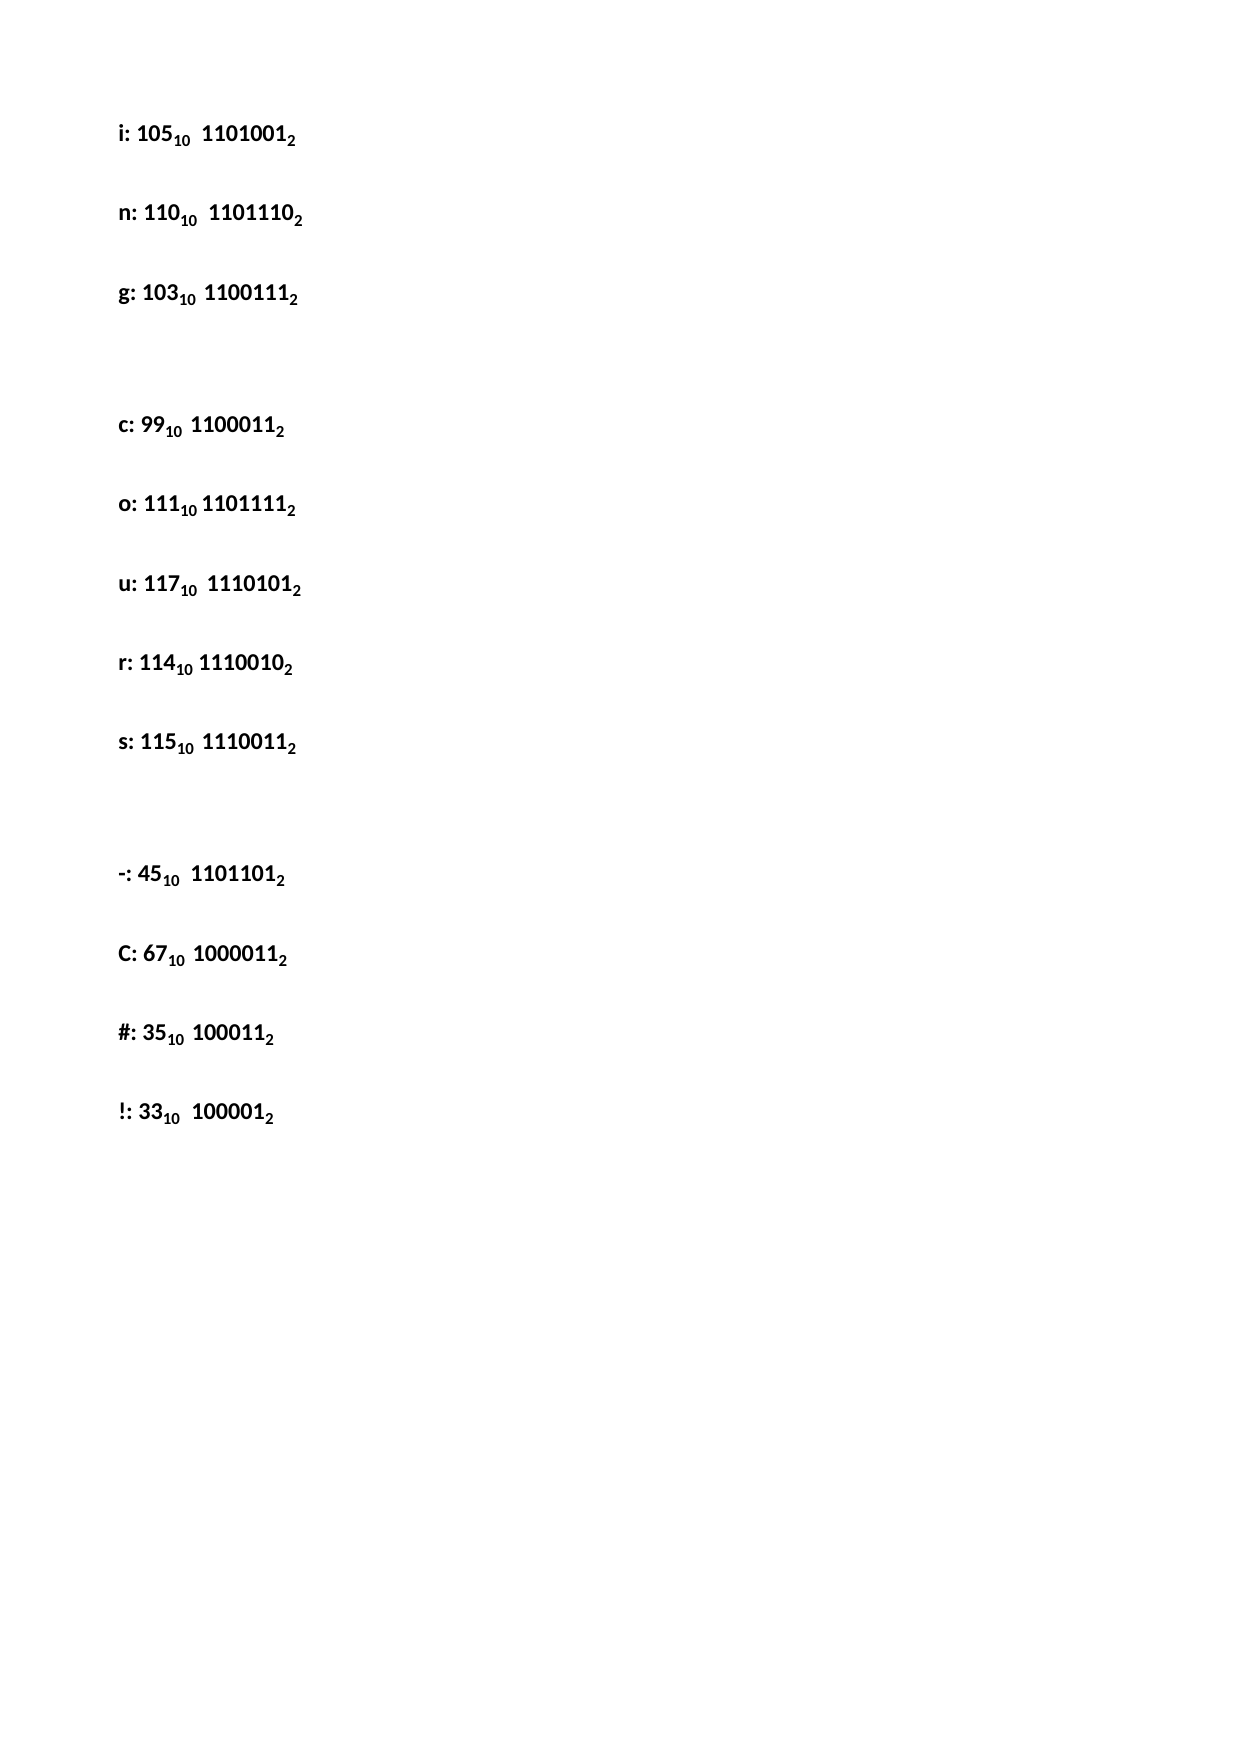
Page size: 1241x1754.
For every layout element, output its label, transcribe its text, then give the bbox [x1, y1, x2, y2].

text i: 10510 11010012 [118, 118, 1122, 169]
text o: 11110 11011112 [118, 488, 1122, 539]
text g: 10310 11001112 [118, 277, 1122, 327]
text !: 3310 1000012 [118, 1096, 1122, 1147]
text c: 9910 11000112 [118, 409, 1122, 460]
text r: 11410 11100102 [118, 647, 1122, 698]
text #: 3510 1000112 [118, 1017, 1122, 1068]
text u: 11710 11101012 [118, 567, 1122, 618]
text n: 11010 11011102 [118, 197, 1122, 248]
text C: 6710 10000112 [118, 938, 1122, 988]
text s: 11510 11100112 [118, 726, 1122, 777]
text -: 4510 11011012 [118, 858, 1122, 909]
